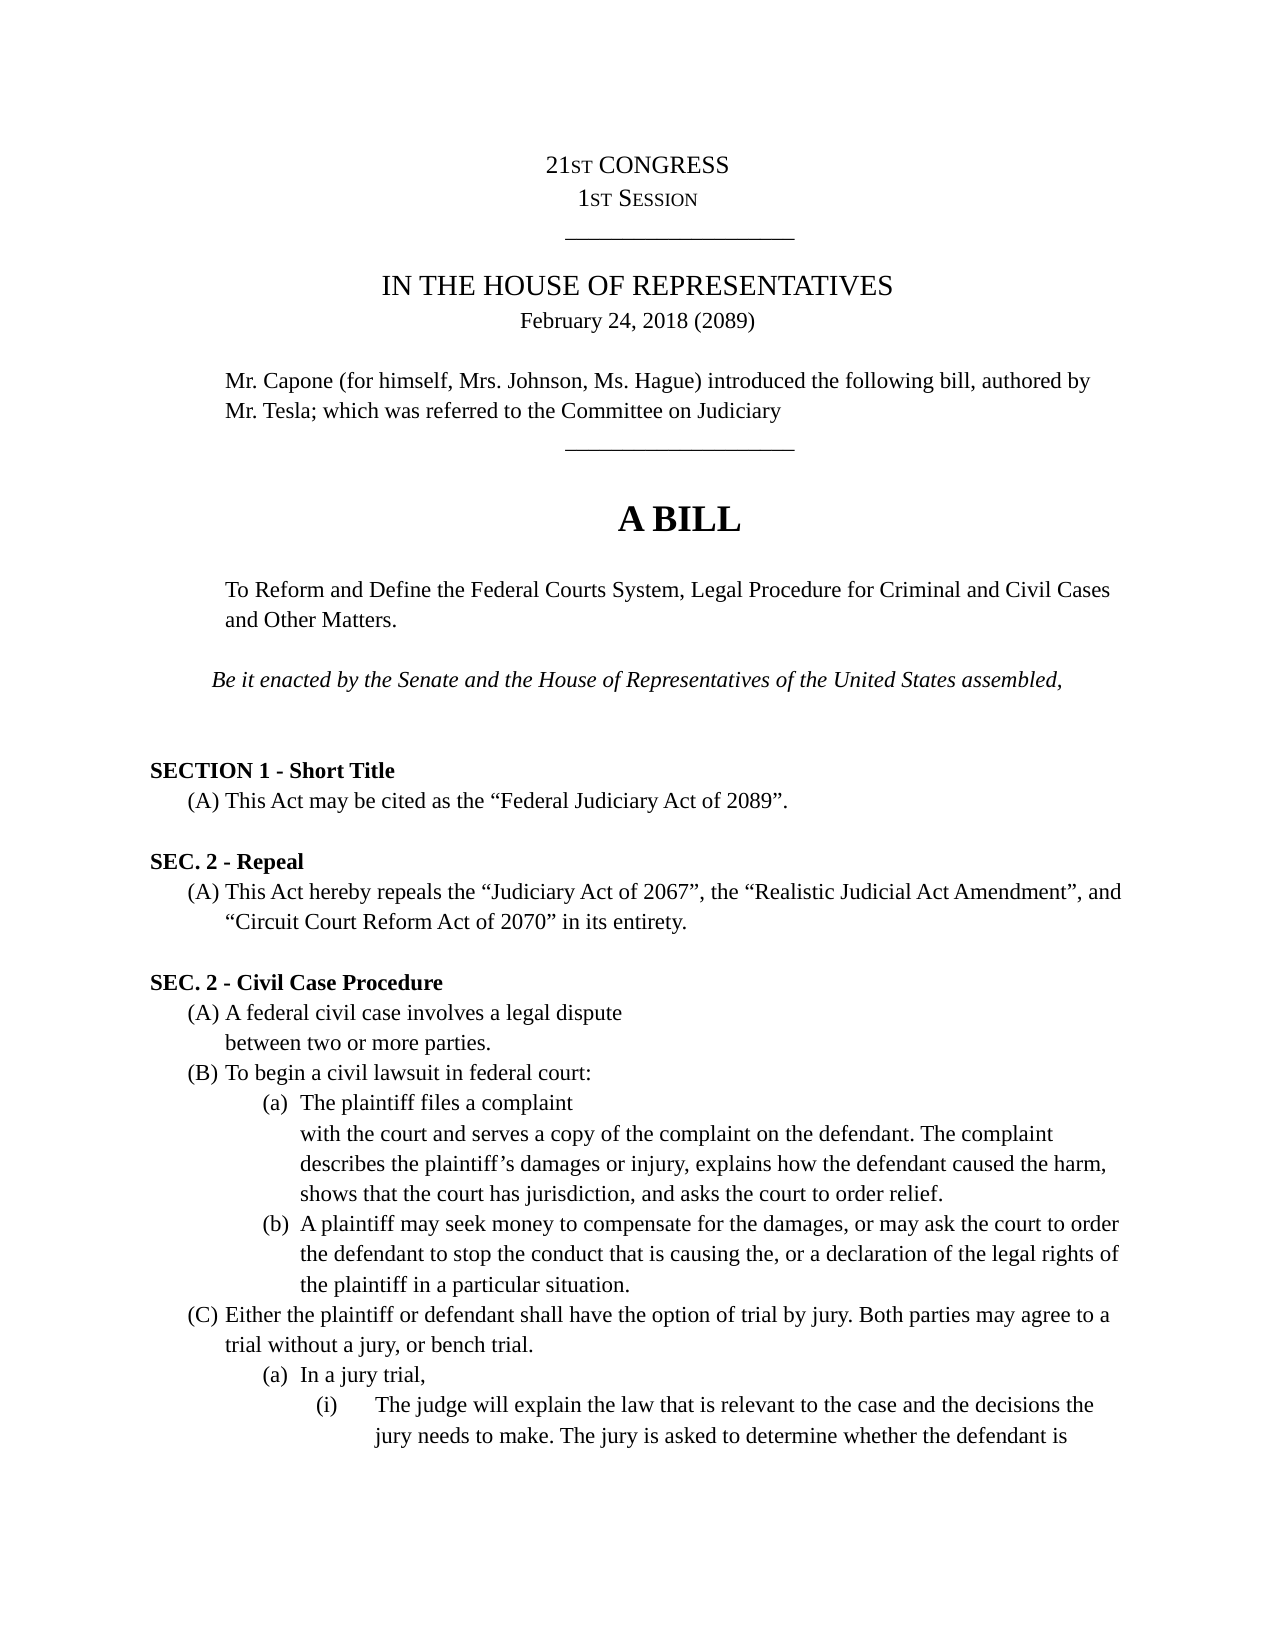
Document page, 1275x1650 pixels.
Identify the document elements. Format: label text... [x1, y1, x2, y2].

text SEC. 2 - Civil Case Procedure [150, 969, 1125, 995]
text SECTION 1 - Short Title [150, 757, 1125, 783]
text ____________________ [234, 428, 1125, 454]
list A plaintiff may seek money to compensate for the damages, or may ask the court to order the defendant to stop the conduct that is causing the, or a declaration of the legal rights of the plaintiff in a particular situation. [262, 1210, 1125, 1297]
list Either the plaintiff or defendant shall have the option of trial by jury. Both parties may agree to a trial without a jury, or bench trial. [187, 1301, 1125, 1357]
list This Act may be cited as the “Federal Judiciary Act of 2089”. [187, 787, 1125, 814]
list The judge will explain the law that is relevant to the case and the decisions the jury needs to make. The jury is asked to determine whether the defendant is [337, 1392, 1125, 1448]
list In a jury trial, [262, 1361, 1125, 1388]
list To begin a civil lawsuit in federal court: [187, 1059, 1125, 1086]
text February 24, 2018 (2089) [150, 307, 1125, 333]
text A BILL [234, 496, 1125, 539]
text Mr. Capone (for himself, Mrs. Johnson, Ms. Hague) introduced the following bill, authored by Mr. Tesla; which was referred to the Committee on Judiciary [225, 367, 1125, 424]
text SEC. 2 - Repeal [150, 848, 1125, 874]
text To Reform and Define the Federal Courts System, Legal Procedure for Criminal and Civil Cases and Other Matters. [225, 576, 1125, 632]
list This Act hereby repeals the “Judiciary Act of 2067”, the “Realistic Judicial Act Amendment”, and “Circuit Court Reform Act of 2070” in its entirety. [187, 878, 1125, 934]
list The plaintiff files a complaint with the court and serves a copy of the complaint on the defendant. The complaint describes the plaintiff’s damages or injury, explains how the defendant caused the harm, shows that the court has jurisdiction, and asks the court to order relief. [262, 1089, 1125, 1206]
text 21ST CONGRESS [150, 150, 1125, 179]
text Be it enacted by the Senate and the House of Representatives of the United States assembled, [150, 667, 1125, 693]
text IN THE HOUSE OF REPRESENTATIVES [150, 268, 1125, 302]
text 1ST SESSION [150, 183, 1125, 212]
list A federal civil case involves a legal dispute between two or more parties. [187, 999, 1125, 1055]
text ____________________ [234, 216, 1125, 242]
